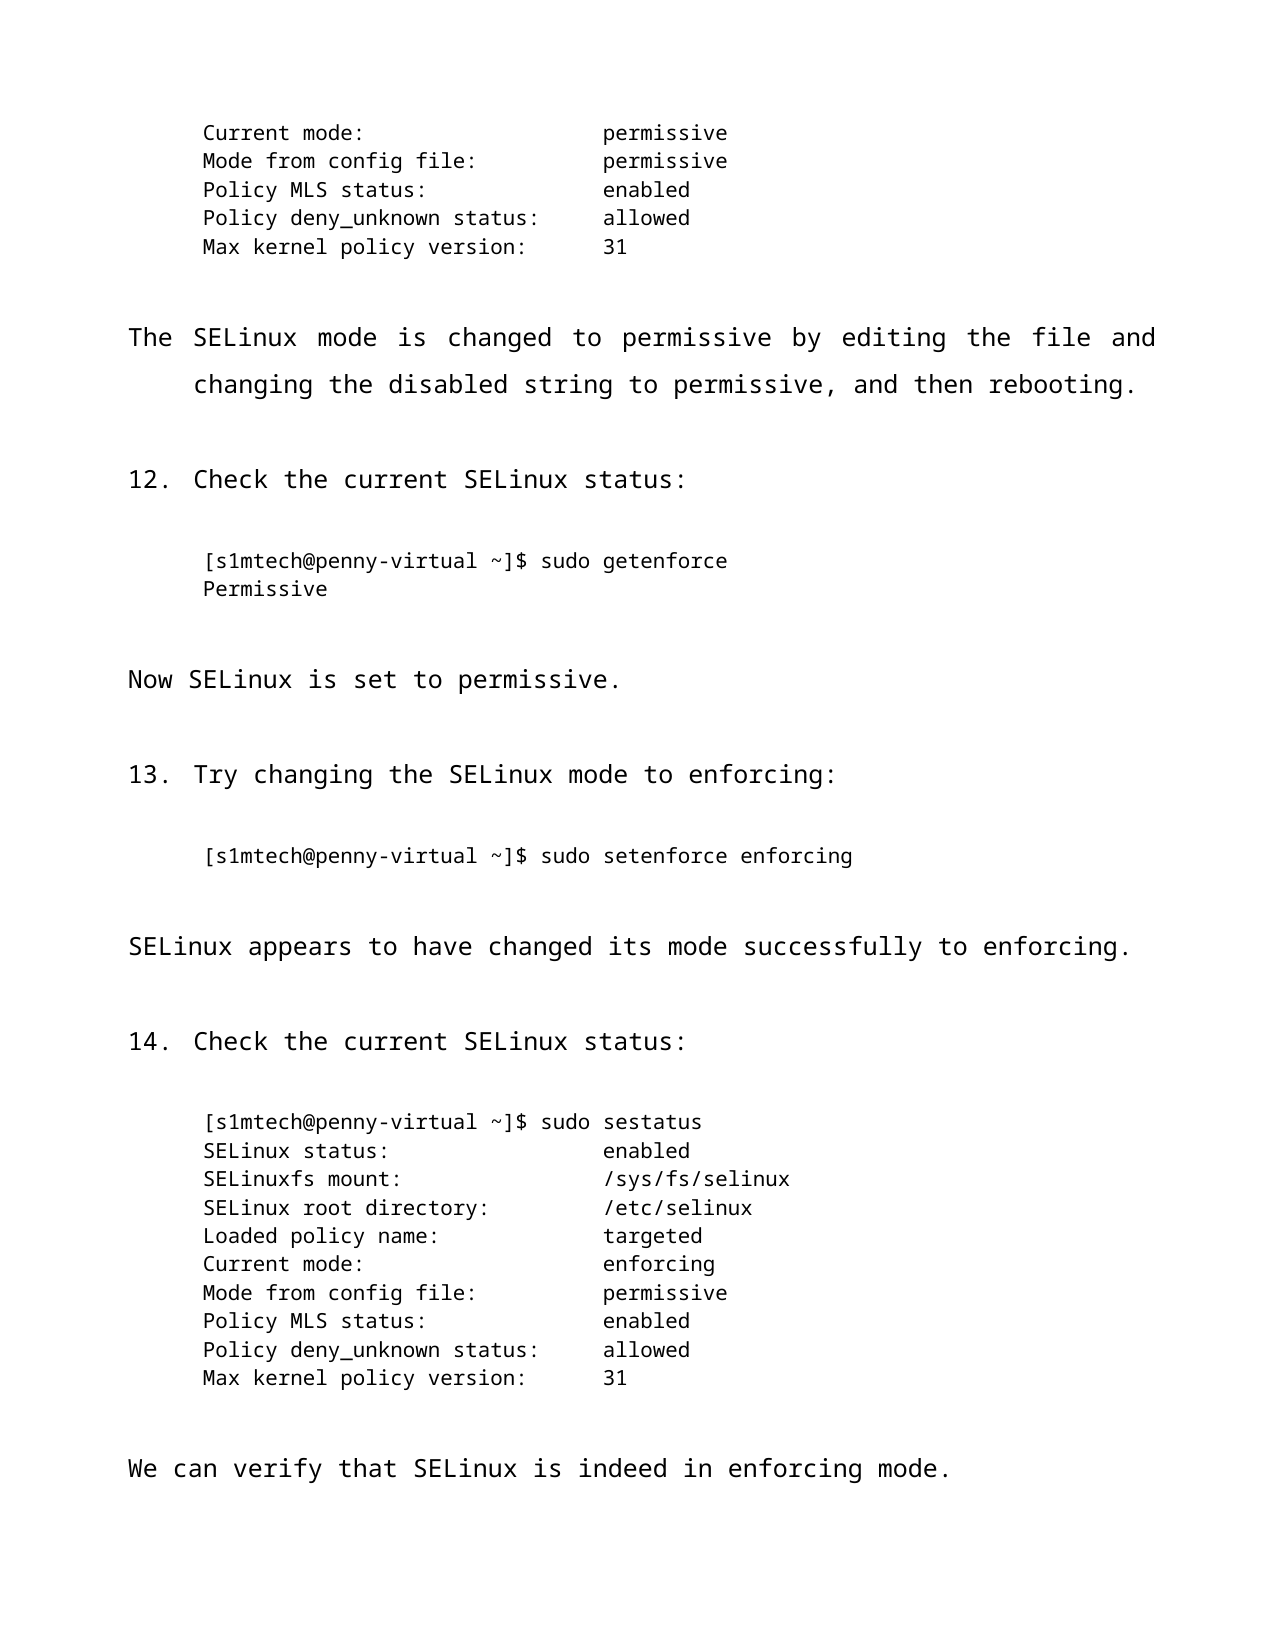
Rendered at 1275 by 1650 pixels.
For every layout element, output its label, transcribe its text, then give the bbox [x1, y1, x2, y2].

list Check the current SELinux status: [128, 451, 1157, 498]
text Mode from config file: permissive [203, 1278, 1157, 1306]
list Check the current SELinux status: [128, 1012, 1157, 1060]
text [s1mtech@penny-virtual ~]$ sudo setenforce enforcing [203, 841, 1157, 869]
text Now SELinux is set to permissive. [128, 650, 1157, 698]
list Try changing the SELinux mode to enforcing: [128, 746, 1157, 793]
text Policy deny_unknown status: allowed [203, 1335, 1157, 1363]
text Policy deny_unknown status: allowed [203, 203, 1157, 232]
text SELinux appears to have changed its mode successfully to enforcing. [128, 917, 1157, 964]
text Mode from config file: permissive [203, 147, 1157, 175]
text Policy MLS status: enabled [203, 1306, 1157, 1335]
text SELinux root directory: /etc/selinux [203, 1193, 1157, 1221]
text [s1mtech@penny-virtual ~]$ sudo getenforce [203, 546, 1157, 574]
text Permissive [203, 574, 1157, 603]
text Current mode: enforcing [203, 1249, 1157, 1278]
text Loaded policy name: targeted [203, 1221, 1157, 1249]
text [s1mtech@penny-virtual ~]$ sudo sestatus [203, 1107, 1157, 1136]
text The SELinux mode is changed to permissive by editing the file and changing the disabled string to permissive, and then rebooting. [128, 308, 1157, 403]
text Max kernel policy version: 31 [203, 1363, 1157, 1392]
text We can verify that SELinux is indeed in enforcing mode. [128, 1439, 1157, 1487]
text Policy MLS status: enabled [203, 175, 1157, 203]
text Current mode: permissive [203, 118, 1157, 147]
text SELinux status: enabled [203, 1136, 1157, 1164]
text SELinuxfs mount: /sys/fs/selinux [203, 1164, 1157, 1193]
text Max kernel policy version: 31 [203, 232, 1157, 260]
